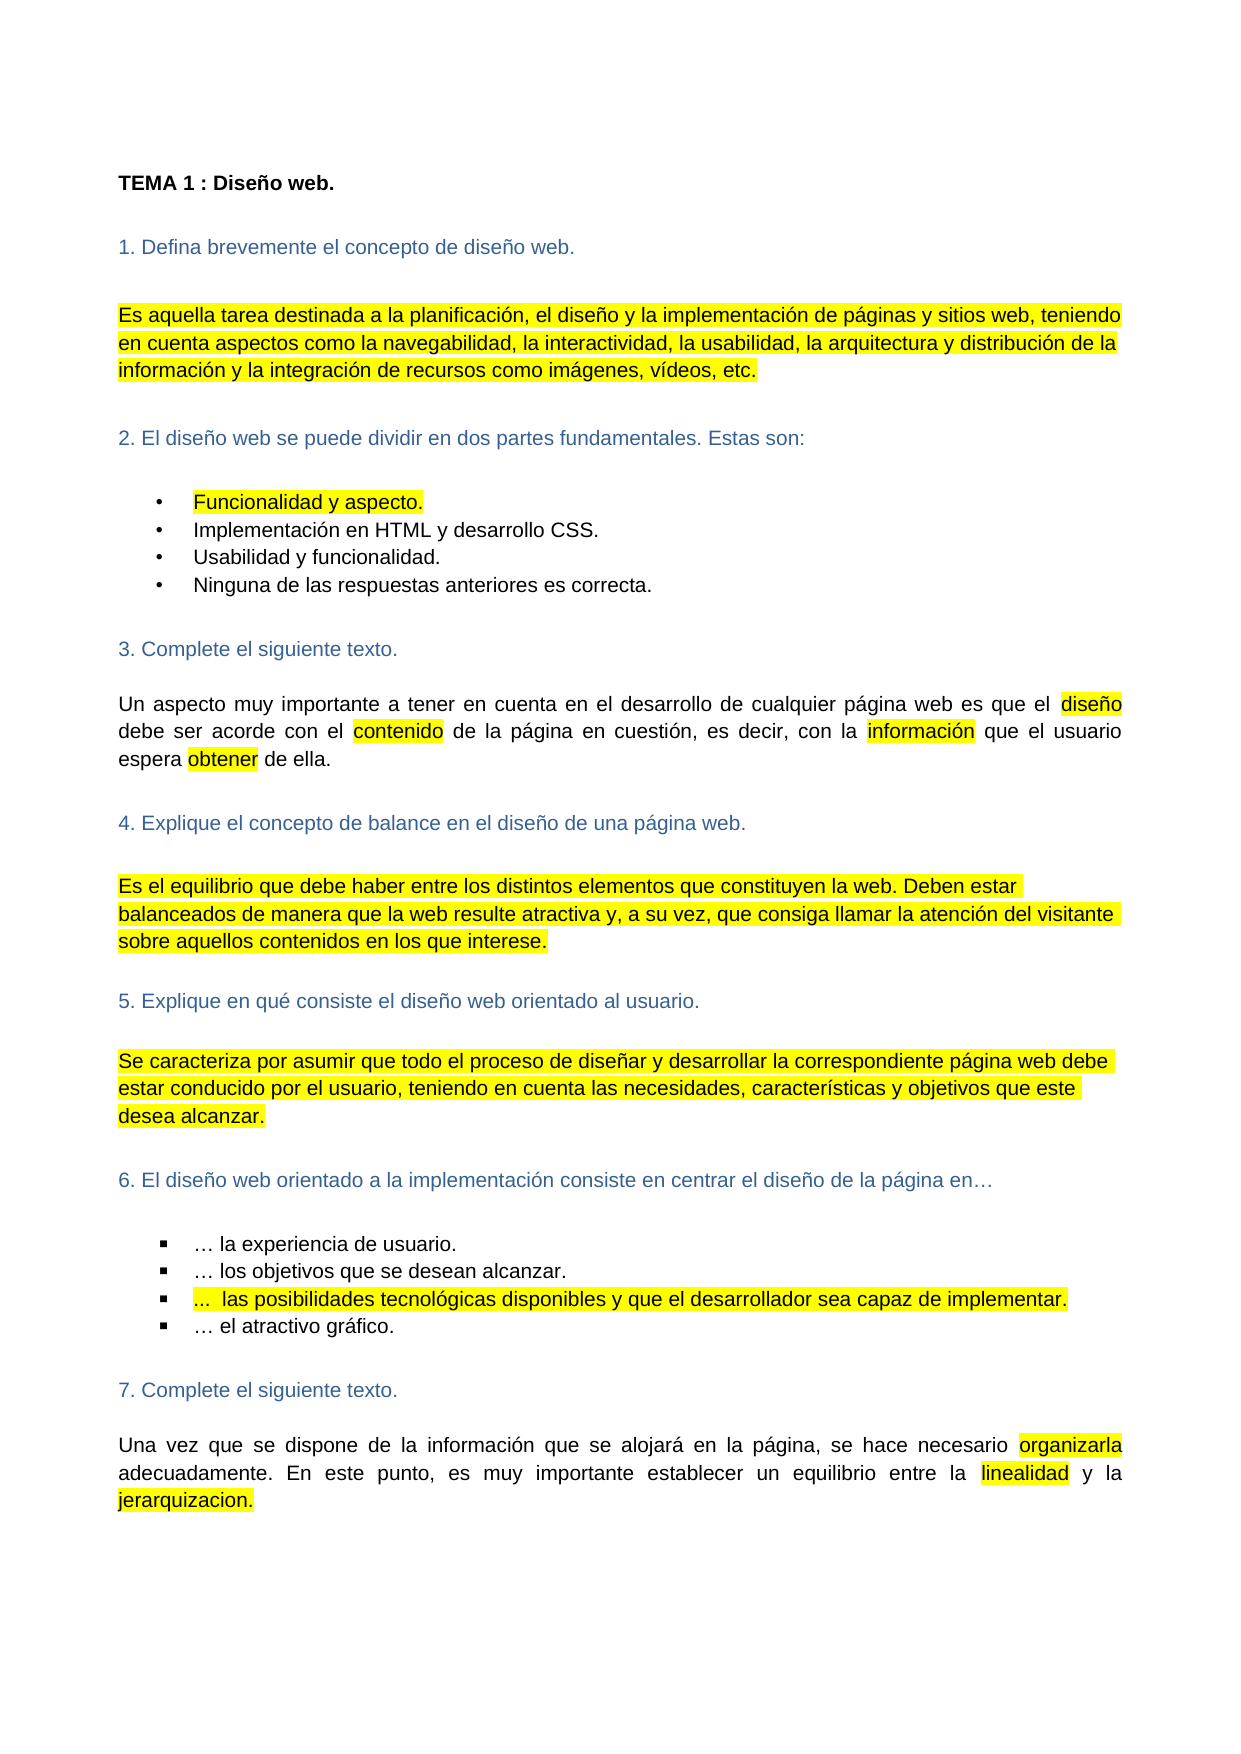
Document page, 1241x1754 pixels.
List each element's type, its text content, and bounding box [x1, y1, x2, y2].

text Un aspecto muy importante a tener en cuenta en el desarrollo de cualquier página web es que el diseño debe ser acorde con el contenido de la página en cuestión, es decir, con la información que el usuario espera obtener de ella. [118, 664, 1122, 771]
text 4. Explique el concepto de balance en el diseño de una página web. [118, 811, 1122, 834]
text 6. El diseño web orientado a la implementación consiste en centrar el diseño de la página en… [118, 1168, 1122, 1192]
list … la experiencia de usuario. [156, 1231, 1122, 1256]
list Funcionalidad y aspecto. [156, 490, 1122, 514]
list Usabilidad y funcionalidad. [156, 545, 1122, 569]
text 2. El diseño web se puede dividir en dos partes fundamentales. Estas son: [118, 426, 1122, 450]
text 3. Complete el siguiente texto. [118, 637, 1122, 661]
list Ninguna de las respuestas anteriores es correcta. [156, 573, 1122, 597]
text Es aquella tarea destinada a la planificación, el diseño y la implementación de páginas y sitios web, teniendo en cuenta aspectos como la navegabilidad, la interactividad, la usabilidad, la arquitectura y distribución de la información y la integración de recursos como imágenes, vídeos, etc. [118, 303, 1122, 382]
text Se caracteriza por asumir que todo el proceso de diseñar y desarrollar la correspondiente página web debe estar conducido por el usuario, teniendo en cuenta las necesidades, características y objetivos que este desea alcanzar. [118, 1049, 1122, 1128]
list Implementación en HTML y desarrollo CSS. [156, 517, 1122, 542]
list … el atractivo gráfico. [156, 1314, 1122, 1338]
text 5. Explique en qué consiste el diseño web orientado al usuario. [118, 989, 1122, 1013]
list ... las posibilidades tecnológicas disponibles y que el desarrollador sea capaz de implementar. [156, 1287, 1122, 1311]
text TEMA 1 : Diseño web. [118, 171, 1122, 195]
text Una vez que se dispone de la información que se alojará en la página, se hace necesario organizarla adecuadamente. En este punto, es muy importante establecer un equilibrio entre la linealidad y la jerarquizacion. [118, 1433, 1122, 1512]
text 7. Complete el siguiente texto. [118, 1378, 1122, 1430]
list … los objetivos que se desean alcanzar. [156, 1259, 1122, 1283]
text Es el equilibrio que debe haber entre los distintos elementos que constituyen la web. Deben estar balanceados de manera que la web resulte atractiva y, a su vez, que consiga llamar la atención del visitante sobre aquellos contenidos en los que interese. [118, 874, 1122, 953]
text 1. Defina brevemente el concepto de diseño web. [118, 235, 1122, 259]
